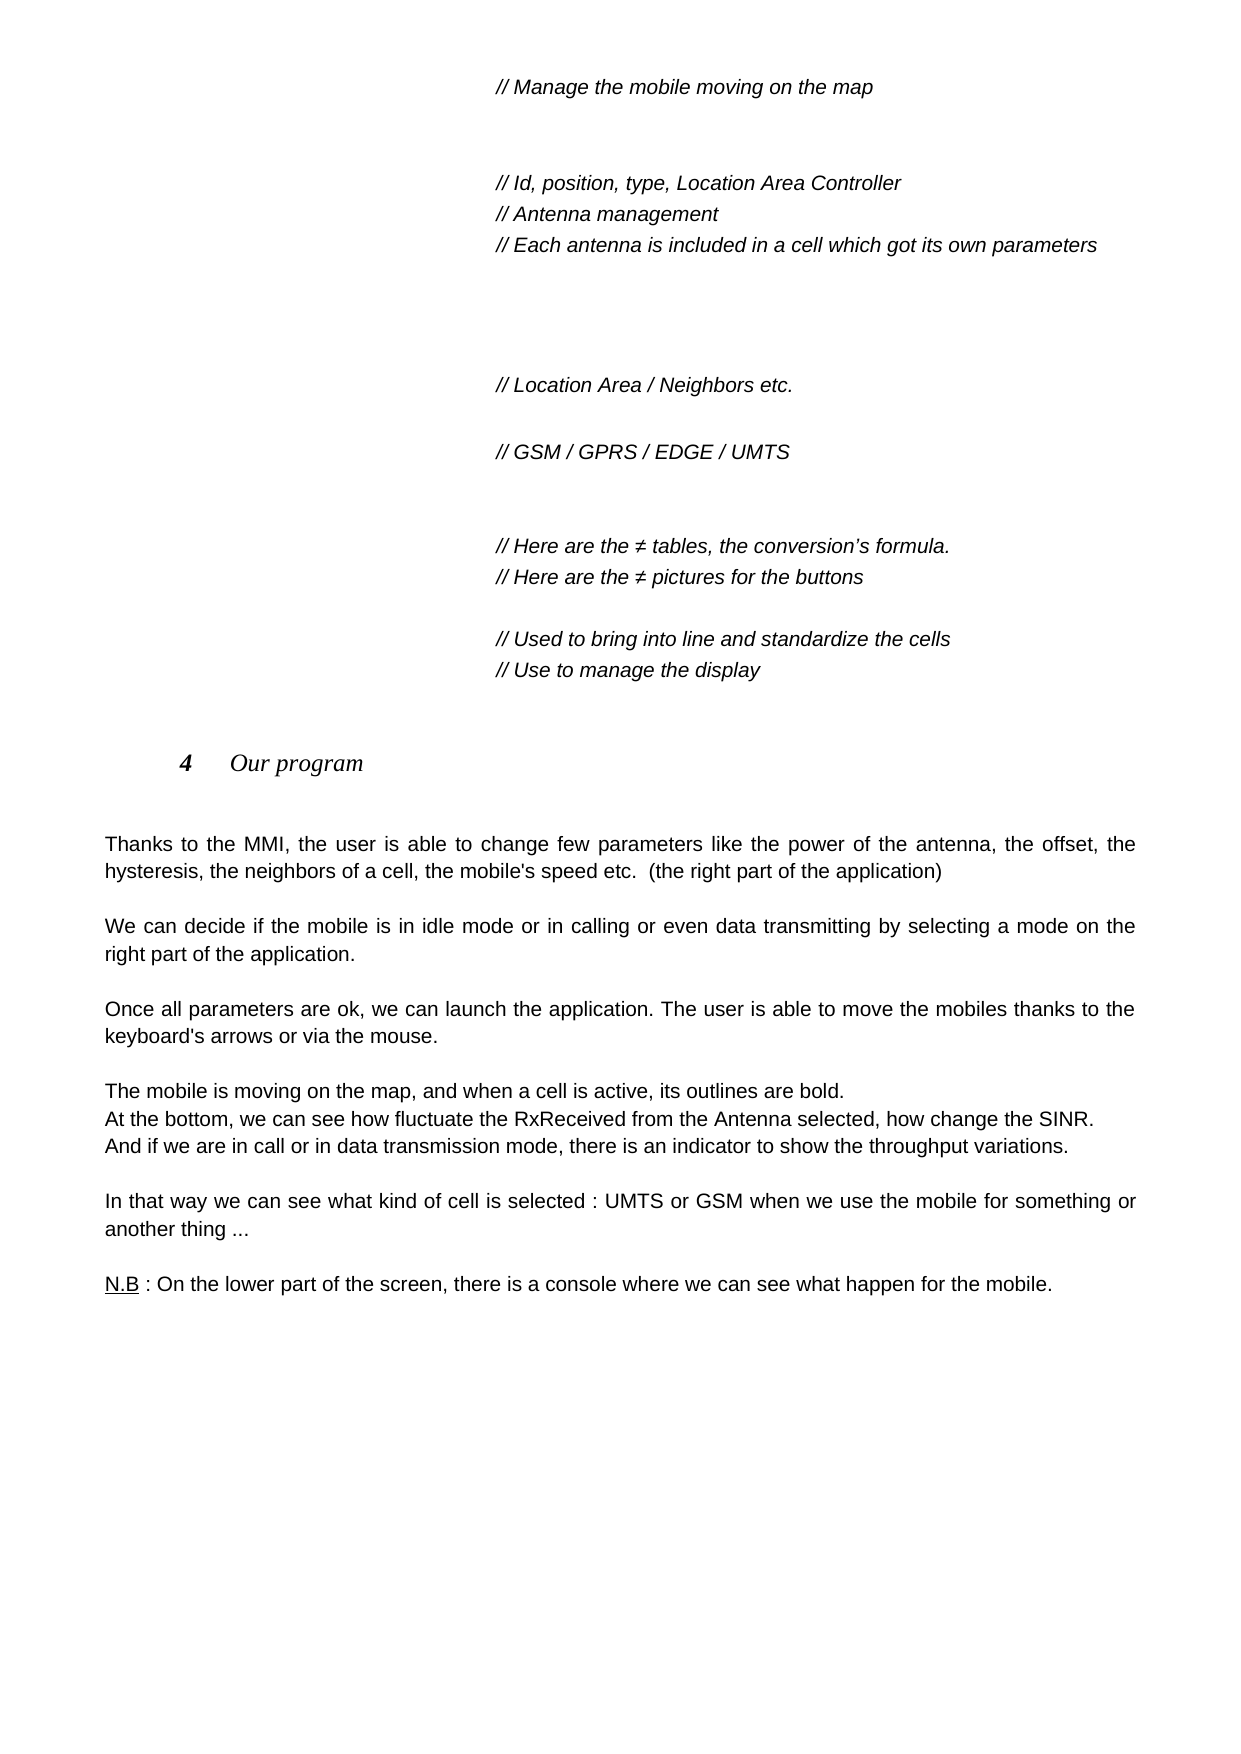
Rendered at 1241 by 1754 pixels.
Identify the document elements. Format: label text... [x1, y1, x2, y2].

table_header // Manage the mobile moving on the map [485, 75, 1194, 130]
text At the bottom, we can see how fluctuate the RxReceived from the Antenna selected, how change the SINR. [104, 1107, 1138, 1131]
text The mobile is moving on the map, and when a cell is active, its outlines are bold. [104, 1079, 1138, 1103]
table_cell // Id, position, type, Location Area Controller // Antenna management // Each antenna is included in a cell which got its own parameters // Location Area / Neighbors etc. // GSM / GPRS / EDGE / UMTS // Here are the ≠ tables, the conversion’s formula. // Here are the ≠ pictures for the buttons // Used to bring into line and standardize the cells // Use to manage the display [485, 130, 1194, 682]
text N.B : On the lower part of the screen, there is a console where we can see what happen for the mobile. [104, 1272, 1138, 1296]
text Thanks to the MMI, the user is able to change few parameters like the power of the antenna, the offset, the hysteresis, the neighbors of a cell, the mobile's speed etc. (the right part of the application) [104, 832, 1138, 883]
text We can decide if the mobile is in idle mode or in calling or even data transmitting by selecting a mode on the right part of the application. [104, 914, 1138, 966]
text And if we are in call or in data transmission mode, there is an indicator to show the throughput variations. [104, 1134, 1138, 1158]
subtitle Our program [179, 748, 1165, 777]
table_cell [101, 130, 485, 682]
table_header [101, 75, 485, 130]
text Once all parameters are ok, we can launch the application. The user is able to move the mobiles thanks to the keyboard's arrows or via the mouse. [104, 997, 1138, 1048]
text In that way we can see what kind of cell is selected : UMTS or GSM when we use the mobile for something or another thing ... [104, 1189, 1138, 1241]
